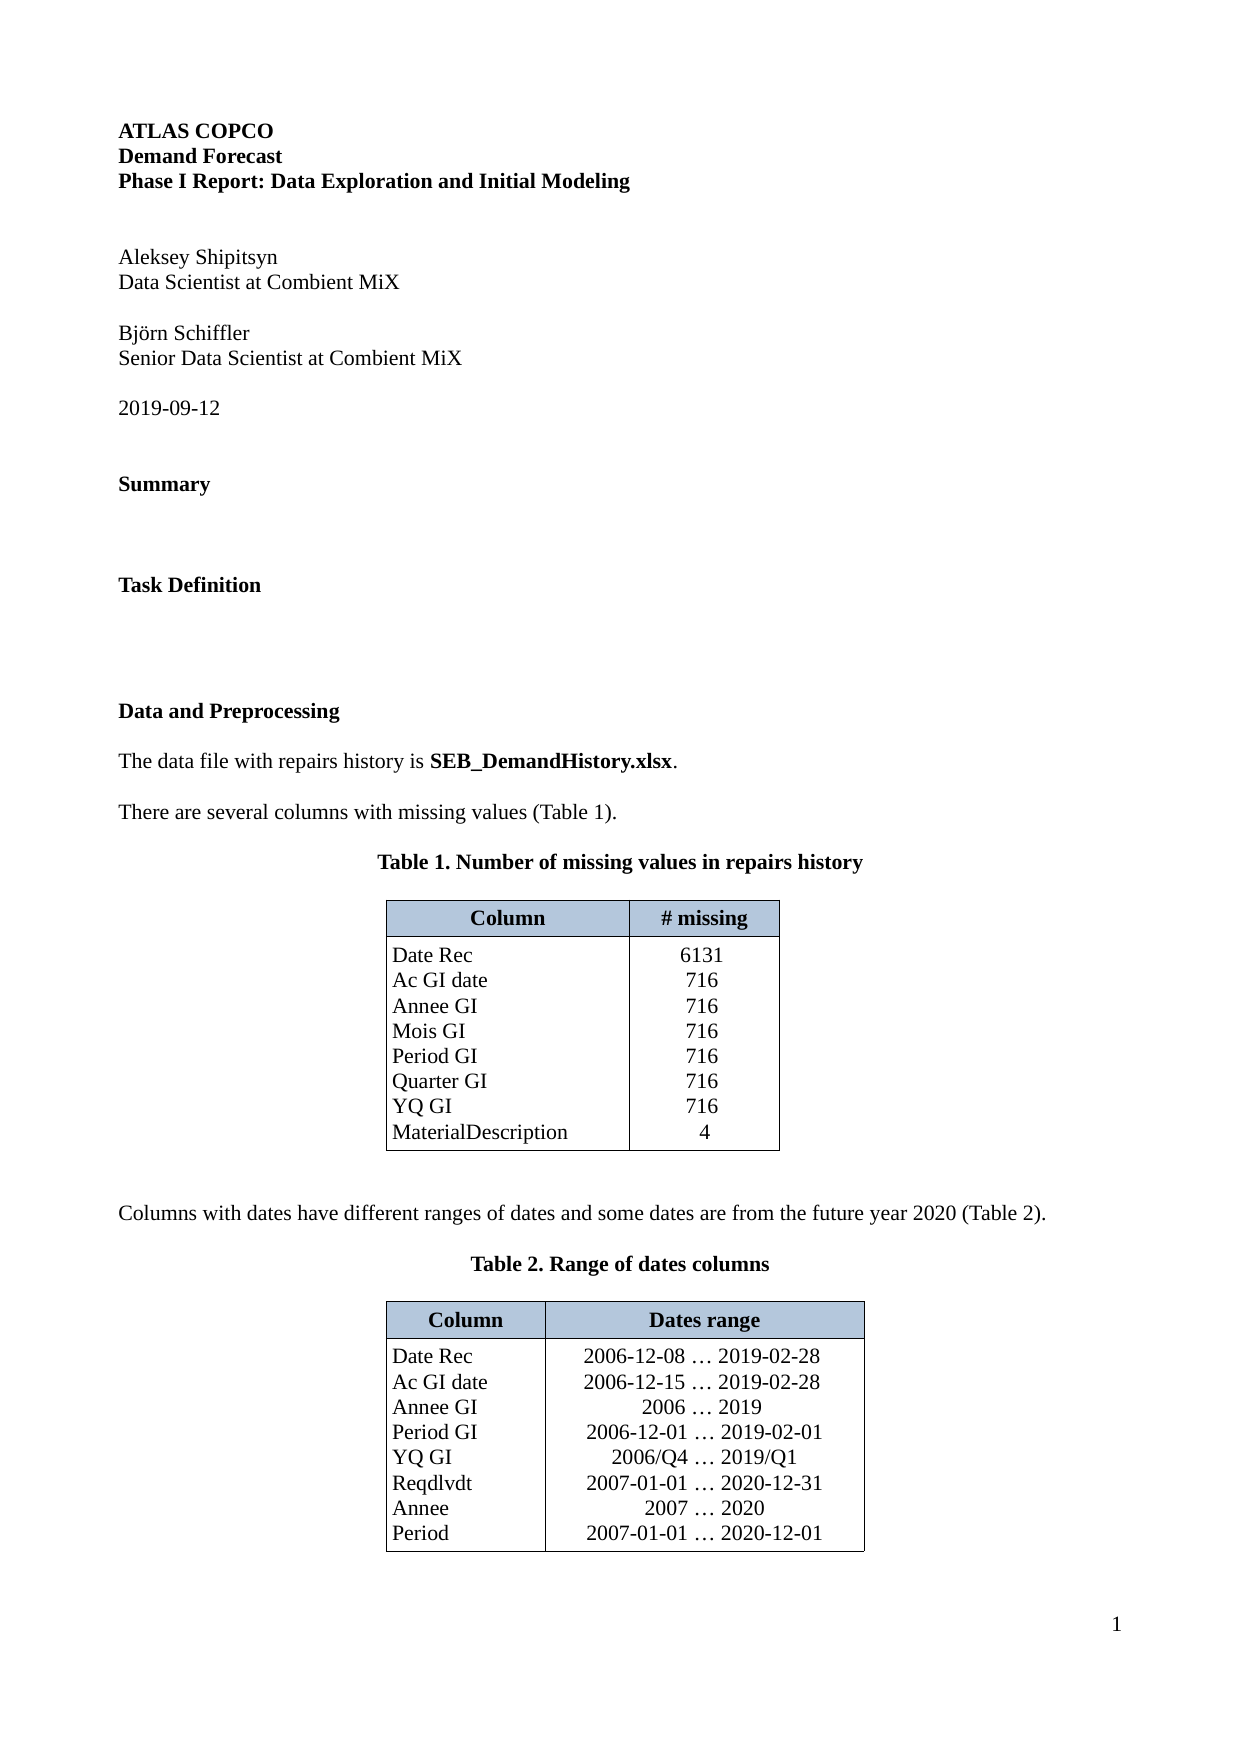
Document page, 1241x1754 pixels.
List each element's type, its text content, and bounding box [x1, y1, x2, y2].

table_header Dates range [546, 1302, 864, 1338]
text Senior Data Scientist at Combient MiX [118, 345, 1122, 370]
table_header # missing [630, 901, 779, 936]
text Björn Schiffler [118, 320, 1122, 345]
table_cell Date Rec Ac GI date Annee GI Period GI YQ GI Reqdlvdt Annee Period [387, 1339, 545, 1551]
text Table 2. Range of dates columns [118, 1251, 1122, 1276]
text Task Definition [118, 572, 1122, 597]
text ATLAS COPCO [118, 118, 1122, 143]
text Table 1. Number of missing values in repairs history [118, 849, 1122, 874]
text 2019-09-12 [118, 395, 1122, 421]
text Phase I Report: Data Exploration and Initial Modeling [118, 168, 1122, 194]
table_cell Date Rec Ac GI date Annee GI Mois GI Period GI Quarter GI YQ GI MaterialDescription [387, 937, 629, 1149]
text Demand Forecast [118, 143, 1122, 168]
text Aleksey Shipitsyn [118, 244, 1122, 269]
table_cell 2006-12-08 … 2019-02-28 2006-12-15 … 2019-02-28 2006 … 2019 2006-12-01 … 2019-02-01 2006/Q4 … 2019/Q1 2007-01-01 … 2020-12-31 2007 … 2020 2007-01-01 … 2020-12-01 [546, 1339, 864, 1551]
text The data file with repairs history is SEB_DemandHistory.xlsx. [118, 748, 1122, 773]
text Data Scientist at Combient MiX [118, 269, 1122, 294]
text Data and Preprocessing [118, 698, 1122, 723]
text There are several columns with missing values (Table 1). [118, 799, 1122, 824]
text Summary [118, 471, 1122, 496]
table_header Column [387, 901, 629, 936]
table_header Column [387, 1302, 545, 1338]
table_cell 6131 716 716 716 716 716 716 4 [630, 937, 779, 1149]
text Columns with dates have different ranges of dates and some dates are from the future year 2020 (Table 2). [118, 1200, 1122, 1225]
